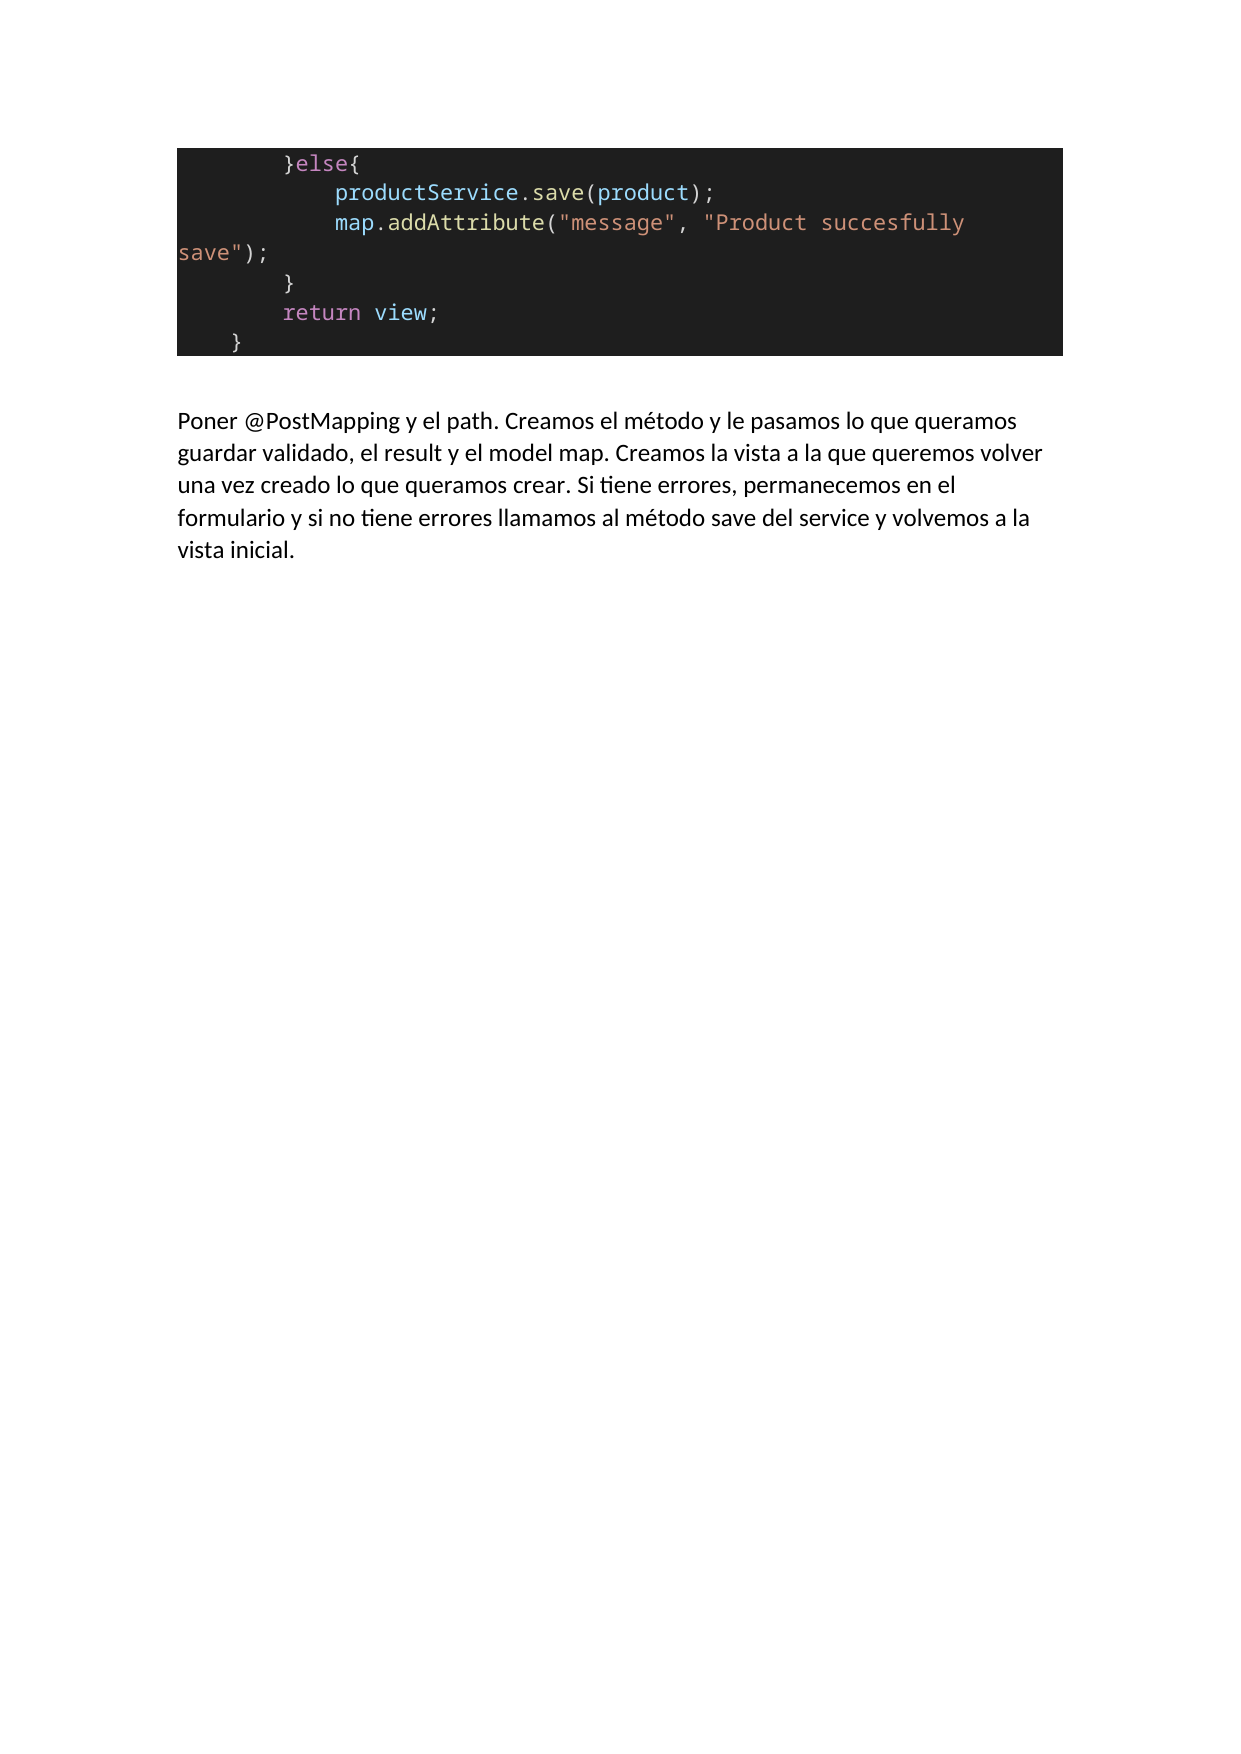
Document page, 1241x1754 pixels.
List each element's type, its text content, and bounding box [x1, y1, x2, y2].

text return view; [177, 297, 1063, 326]
text } [177, 326, 1063, 356]
text }else{ [177, 148, 1063, 177]
text Poner @PostMapping y el path. Creamos el método y le pasamos lo que queramos guardar validado, el result y el model map. Creamos la vista a la que queremos volver una vez creado lo que queramos crear. Si tiene errores, permanecemos en el formulario y si no tiene errores llamamos al método save del service y volvemos a la vista inicial. [177, 405, 1063, 565]
text productService.save(product); [177, 177, 1063, 207]
text } [177, 267, 1063, 297]
text map.addAttribute("message", "Product succesfully save"); [177, 207, 1063, 267]
